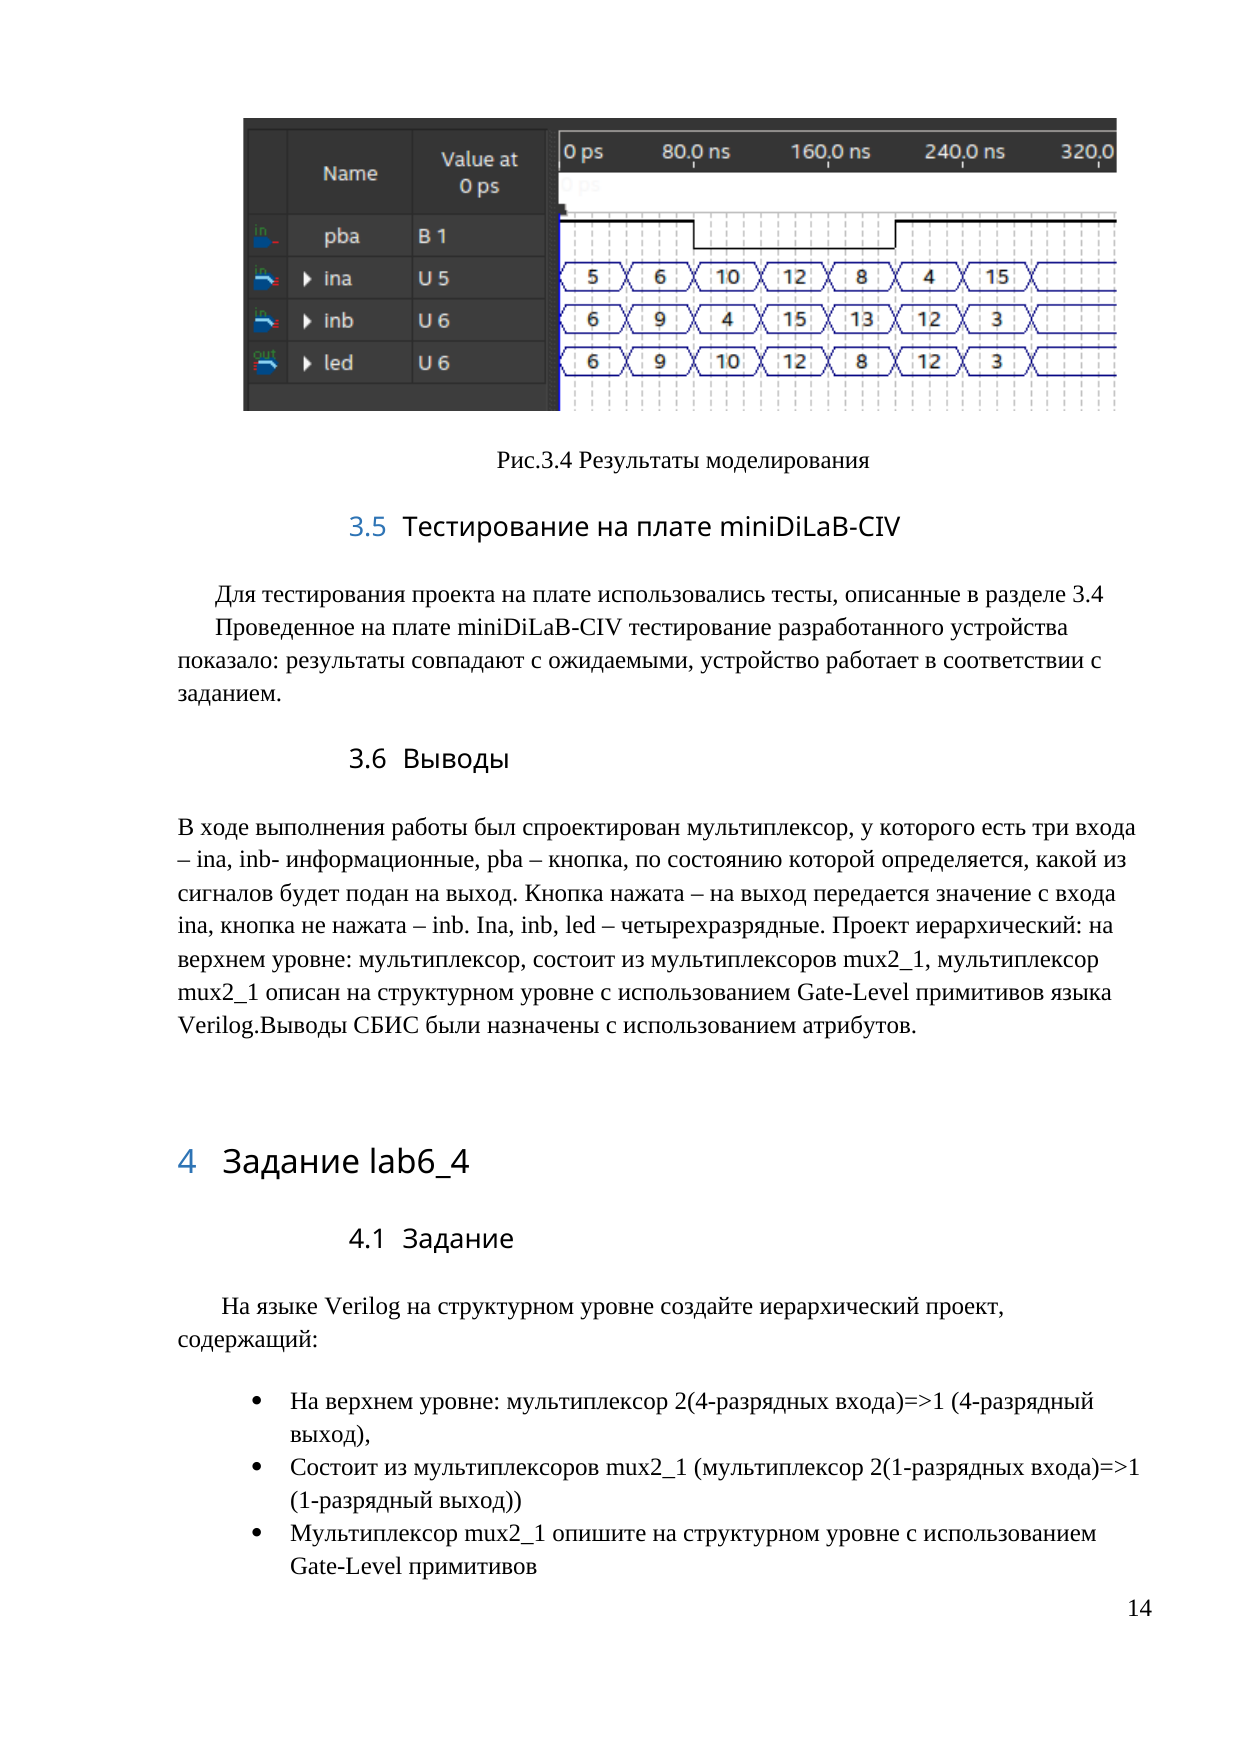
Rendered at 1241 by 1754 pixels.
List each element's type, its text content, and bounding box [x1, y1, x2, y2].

list Мультиплексор mux2_1 опишите на структурном уровне с использованием Gate-Level примитивов [252, 1518, 1152, 1580]
list На верхнем уровне: мультиплексор 2(4-разрядных входа)=>1 (4-разрядный выход), [252, 1386, 1152, 1448]
text В ходе выполнения работы был спроектирован мультиплексор, у которого есть три входа – ina, inb- информационные, pba – кнопка, по состоянию которой определяется, какой из сигналов будет подан на выход. Кнопка нажата – на выход передается значение с входа ina, кнопка не нажата – inb. Ina, inb, led – четырехразрядные. Проект иерархический: на верхнем уровне: мультиплексор, состоит из мультиплексоров mux2_1, мультиплексор mux2_1 описан на структурном уровне с использованием Gate-Level примитивов языка Verilog.Выводы СБИС были назначены с использованием атрибутов. [177, 812, 1152, 1038]
list Состоит из мультиплексоров mux2_1 (мультиплексор 2(1-разрядных входа)=>1 (1-разрядный выход)) [252, 1452, 1152, 1514]
picture [243, 118, 1117, 411]
subtitle Задание lab6_4 [177, 1138, 1152, 1183]
text На языке Verilog на структурном уровне создайте иерархический проект, содержащий: [177, 1291, 1152, 1353]
subtitle Задание [311, 1219, 1152, 1256]
subtitle Выводы [311, 740, 1152, 777]
text Рис.3.4 Результаты моделирования [177, 190, 1152, 474]
text Для тестирования проекта на плате использовались тесты, описанные в разделе 3.4 [177, 579, 1152, 607]
subtitle Тестирование на плате miniDiLaB-CIV [311, 507, 1152, 544]
text Проведенное на плате miniDiLaB-CIV тестирование разработанного устройства показало: результаты совпадают с ожидаемыми, устройство работает в соответствии с заданием. [177, 612, 1152, 707]
